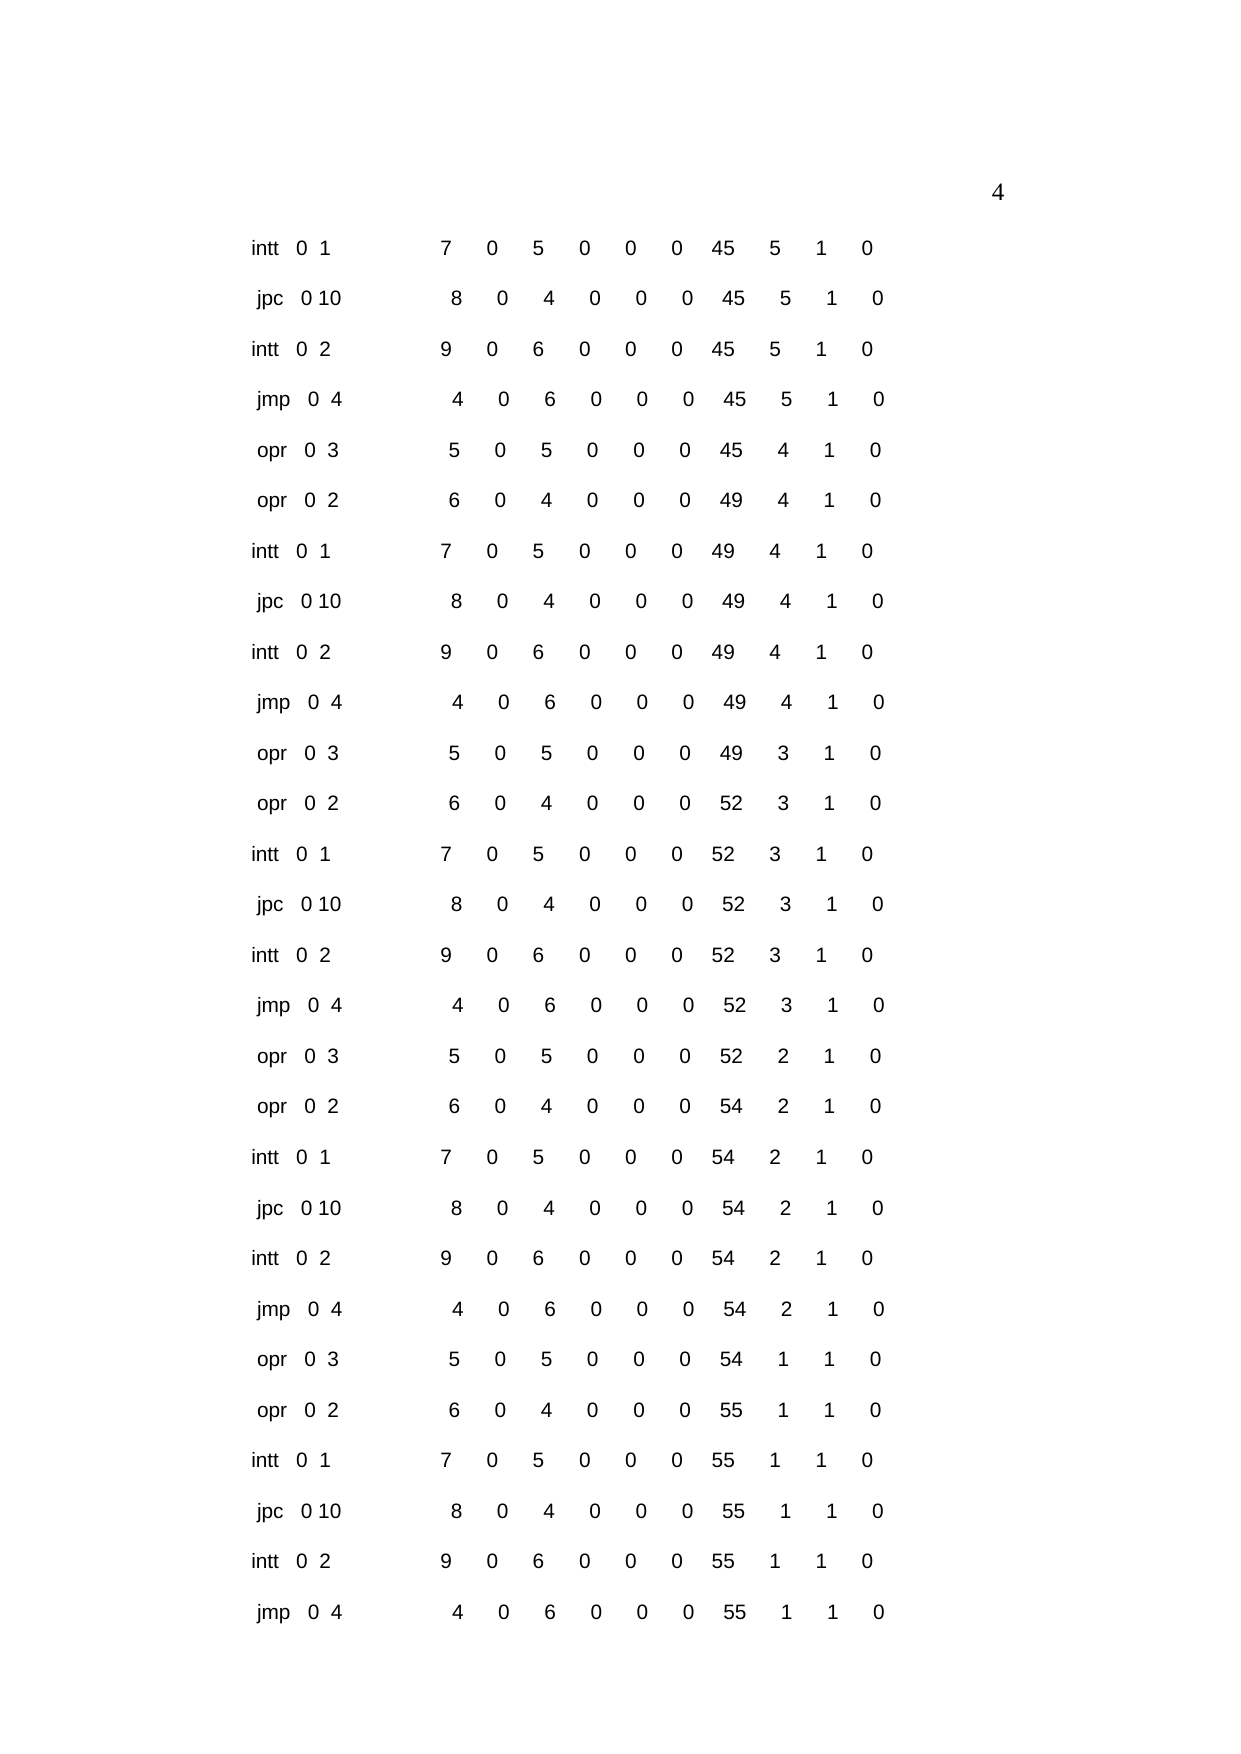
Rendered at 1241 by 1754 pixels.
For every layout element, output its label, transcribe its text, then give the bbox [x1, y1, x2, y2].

text intt 0 1 7 0 5 0 0 0 49 4 1 0 [251, 538, 1122, 562]
text jpc 0 10 8 0 4 0 0 0 49 4 1 0 [251, 589, 1122, 613]
text jpc 0 10 8 0 4 0 0 0 45 5 1 0 [251, 286, 1122, 310]
text intt 0 2 9 0 6 0 0 0 55 1 1 0 [251, 1549, 1122, 1573]
text intt 0 1 7 0 5 0 0 0 55 1 1 0 [251, 1448, 1122, 1472]
text opr 0 3 5 0 5 0 0 0 52 2 1 0 [251, 1044, 1122, 1068]
text jmp 0 4 4 0 6 0 0 0 45 5 1 0 [251, 387, 1122, 411]
text intt 0 1 7 0 5 0 0 0 52 3 1 0 [251, 842, 1122, 866]
text opr 0 3 5 0 5 0 0 0 49 3 1 0 [251, 741, 1122, 764]
text opr 0 2 6 0 4 0 0 0 55 1 1 0 [251, 1397, 1122, 1421]
text jpc 0 10 8 0 4 0 0 0 52 3 1 0 [251, 892, 1122, 916]
text intt 0 2 9 0 6 0 0 0 52 3 1 0 [251, 943, 1122, 967]
text jpc 0 10 8 0 4 0 0 0 55 1 1 0 [251, 1498, 1122, 1522]
text opr 0 2 6 0 4 0 0 0 54 2 1 0 [251, 1094, 1122, 1118]
text intt 0 1 7 0 5 0 0 0 45 5 1 0 [251, 235, 1122, 259]
text opr 0 3 5 0 5 0 0 0 54 1 1 0 [251, 1347, 1122, 1371]
text opr 0 2 6 0 4 0 0 0 49 4 1 0 [251, 488, 1122, 512]
text opr 0 2 6 0 4 0 0 0 52 3 1 0 [251, 791, 1122, 815]
text intt 0 2 9 0 6 0 0 0 45 5 1 0 [251, 336, 1122, 360]
text jpc 0 10 8 0 4 0 0 0 54 2 1 0 [251, 1195, 1122, 1219]
text intt 0 1 7 0 5 0 0 0 54 2 1 0 [251, 1145, 1122, 1169]
text opr 0 3 5 0 5 0 0 0 45 4 1 0 [251, 437, 1122, 461]
text intt 0 2 9 0 6 0 0 0 49 4 1 0 [251, 639, 1122, 663]
text jmp 0 4 4 0 6 0 0 0 54 2 1 0 [251, 1296, 1122, 1320]
text jmp 0 4 4 0 6 0 0 0 52 3 1 0 [251, 993, 1122, 1017]
text jmp 0 4 4 0 6 0 0 0 49 4 1 0 [251, 690, 1122, 714]
text jmp 0 4 4 0 6 0 0 0 55 1 1 0 [251, 1599, 1122, 1623]
text intt 0 2 9 0 6 0 0 0 54 2 1 0 [251, 1246, 1122, 1270]
